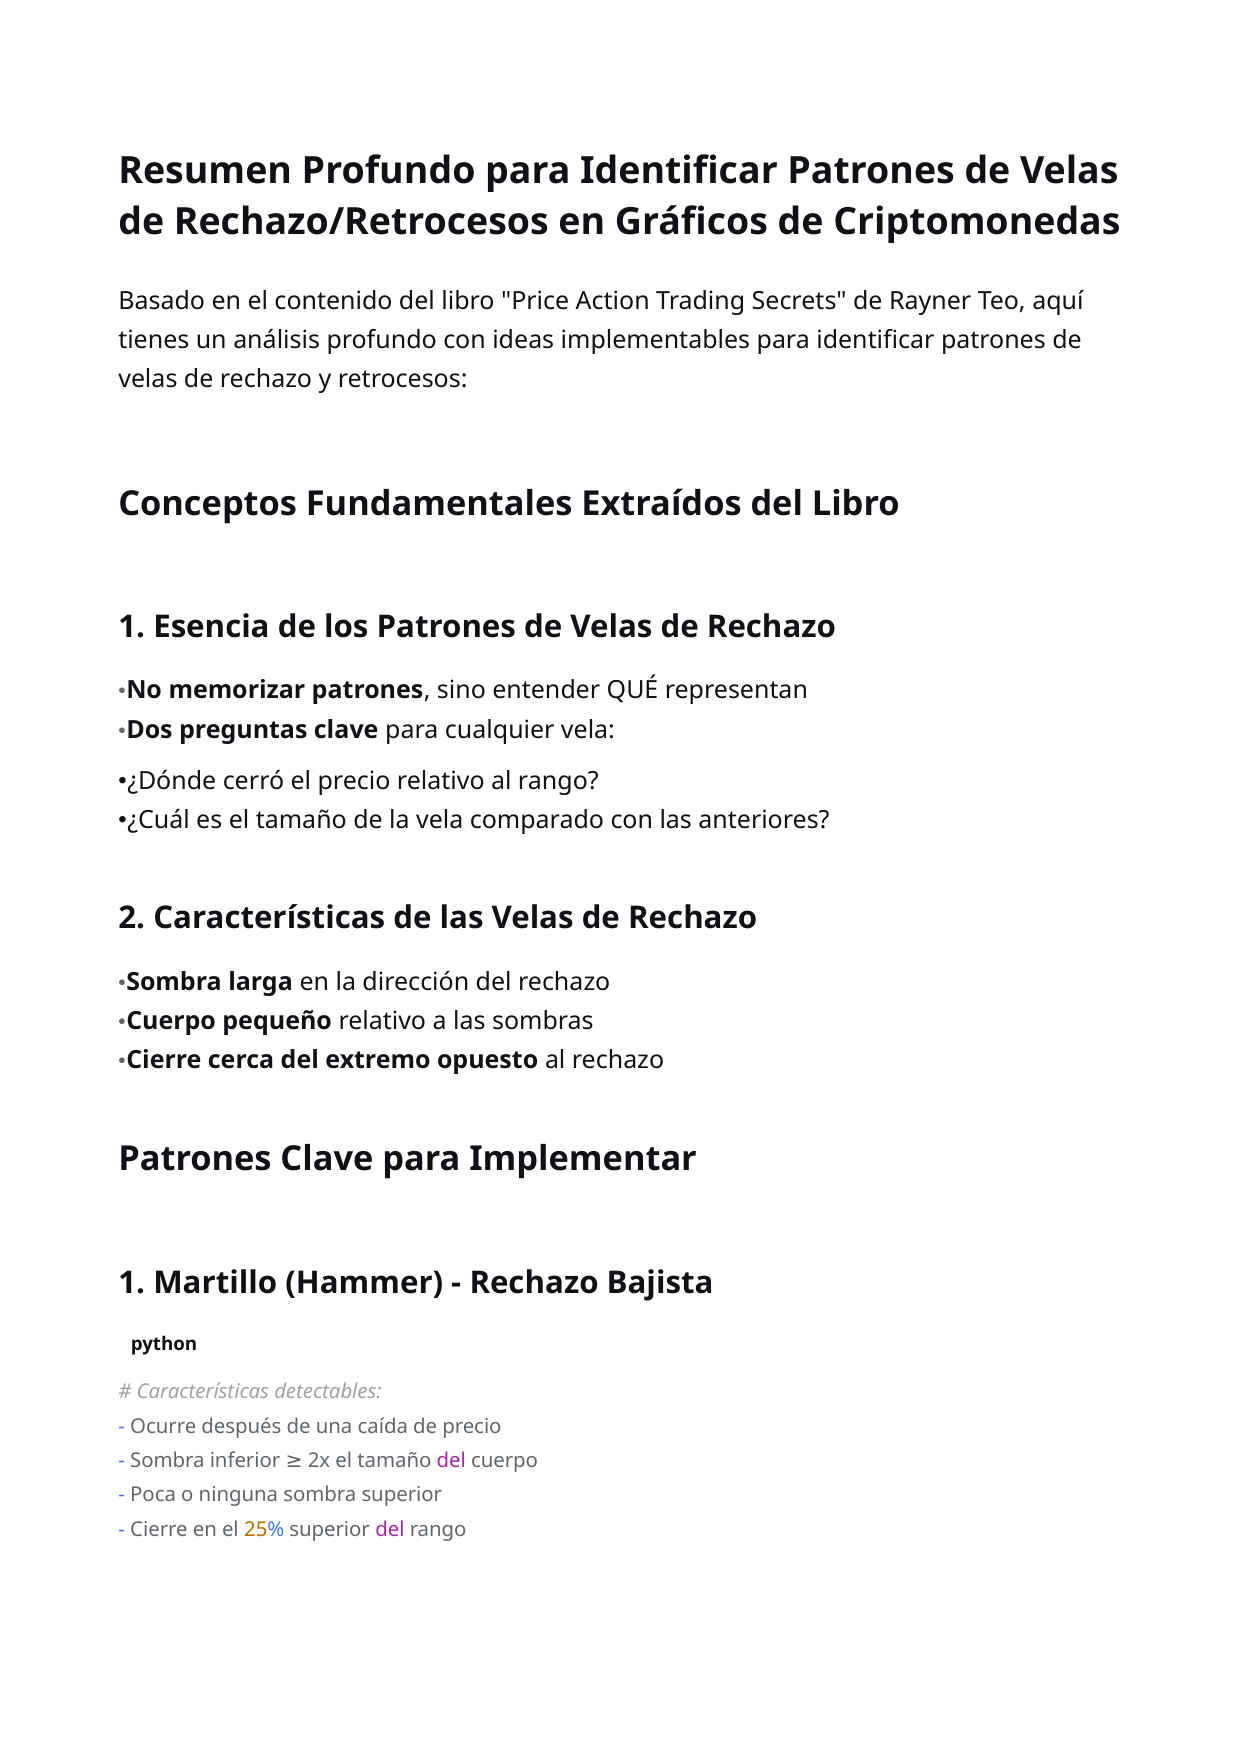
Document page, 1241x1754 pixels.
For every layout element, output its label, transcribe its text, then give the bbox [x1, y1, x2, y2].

list Dos preguntas clave para cualquier vela: [118, 711, 1122, 745]
text - Cierre en el 25% superior del rango [118, 1508, 1122, 1542]
subtitle 2. Características de las Velas de Rechazo [118, 891, 1122, 938]
text - Ocurre después de una caída de precio [118, 1404, 1122, 1439]
subtitle Conceptos Fundamentales Extraídos del Libro [118, 475, 1122, 525]
subtitle 1. Martillo (Hammer) - Rechazo Bajista [118, 1256, 1122, 1302]
subtitle Patrones Clave para Implementar [118, 1131, 1122, 1181]
subtitle Resumen Profundo para Identificar Patrones de Velas de Rechazo/Retrocesos en Gráficos de Criptomonedas [118, 143, 1122, 245]
text Basado en el contenido del libro "Price Action Trading Secrets" de Rayner Teo, aquí tienes un análisis profundo con ideas implementables para identificar patrones de velas de rechazo y retrocesos: [118, 283, 1122, 395]
text # Características detectables: [118, 1370, 1122, 1404]
text - Sombra inferior ≥ 2x el tamaño del cuerpo [118, 1439, 1122, 1473]
text python [131, 1327, 1122, 1356]
subtitle 1. Esencia de los Patrones de Velas de Rechazo [118, 600, 1122, 647]
list Cuerpo pequeño relativo a las sombras [118, 1002, 1122, 1036]
list No memorizar patrones, sino entender QUÉ representan [118, 672, 1122, 706]
list ¿Dónde cerró el precio relativo al rango? [118, 763, 1122, 797]
text - Poca o ninguna sombra superior [118, 1473, 1122, 1508]
list Cierre cerca del extremo opuesto al rechazo [118, 1041, 1122, 1076]
list Sombra larga en la dirección del rechazo [118, 963, 1122, 997]
list ¿Cuál es el tamaño de la vela comparado con las anteriores? [118, 802, 1122, 836]
